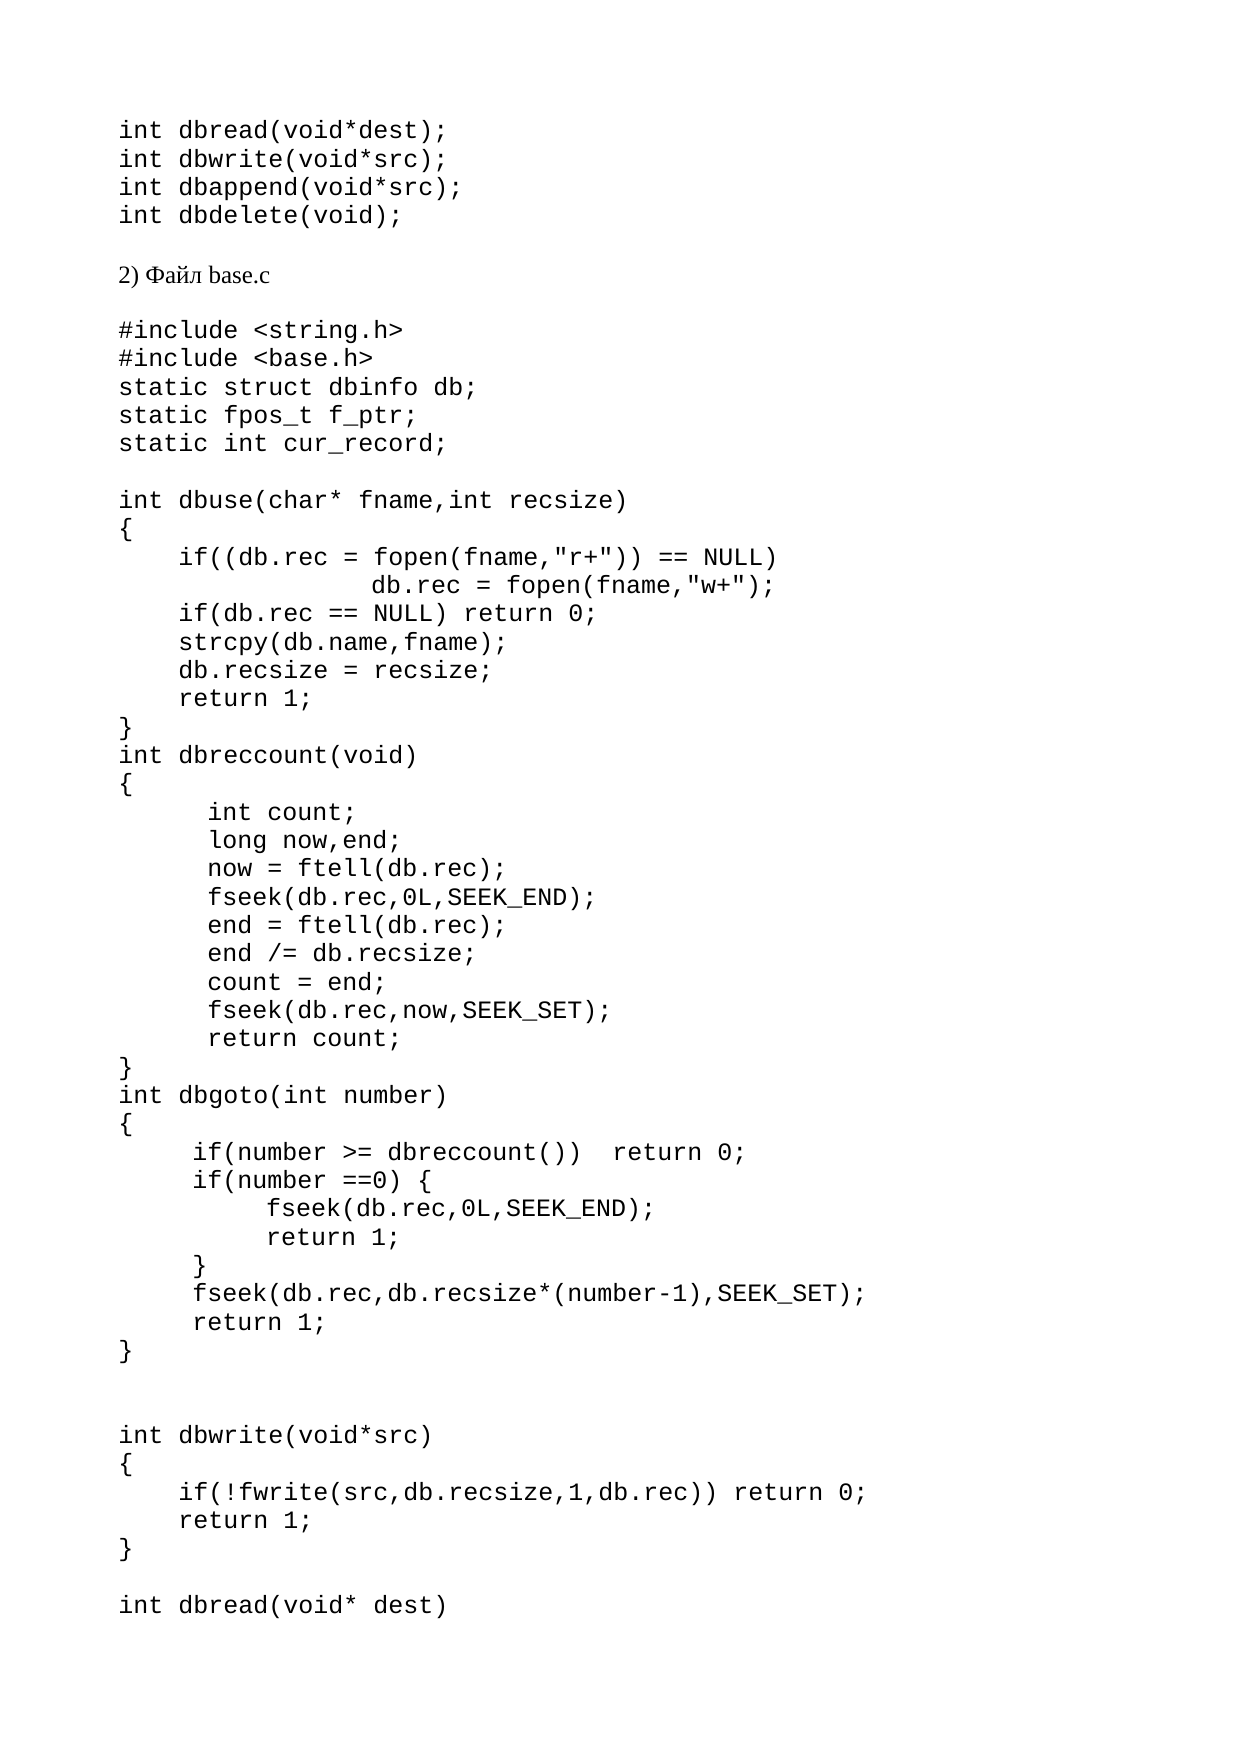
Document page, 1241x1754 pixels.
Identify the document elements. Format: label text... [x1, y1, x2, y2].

text #include <base.h> [118, 346, 1122, 374]
text fseek(db.rec,0L,SEEK_END); [118, 1196, 1122, 1224]
text } [118, 1536, 1122, 1564]
text int dbdelete(void); [118, 203, 1122, 231]
text if(db.rec == NULL) return 0; [118, 601, 1122, 629]
text db.rec = fopen(fname,"w+"); [118, 573, 1122, 601]
text now = ftell(db.rec); [118, 856, 1122, 884]
text 2) Файл base.c [118, 260, 1122, 289]
text return 1; [118, 686, 1122, 714]
text static fpos_t f_ptr; [118, 403, 1122, 431]
text } [118, 1253, 1122, 1281]
text } [118, 1054, 1122, 1083]
text } [118, 714, 1122, 743]
text { [118, 771, 1122, 799]
text if(!fwrite(src,db.recsize,1,db.rec)) return 0; [118, 1479, 1122, 1508]
text if((db.rec = fopen(fname,"r+")) == NULL) [118, 544, 1122, 573]
text return 1; [118, 1508, 1122, 1536]
text fseek(db.rec,0L,SEEK_END); [118, 884, 1122, 913]
text { [118, 1111, 1122, 1139]
text db.recsize = recsize; [118, 658, 1122, 686]
text int count; [118, 799, 1122, 828]
text return 1; [118, 1224, 1122, 1253]
text { [118, 1451, 1122, 1479]
text int dbread(void*dest); [118, 118, 1122, 146]
text return count; [118, 1026, 1122, 1054]
text end /= db.recsize; [118, 941, 1122, 969]
text } [118, 1338, 1122, 1366]
text #include <string.h> [118, 318, 1122, 346]
text long now,end; [118, 828, 1122, 856]
text int dbgoto(int number) [118, 1083, 1122, 1111]
text int dbreccount(void) [118, 743, 1122, 771]
text count = end; [118, 969, 1122, 998]
text if(number >= dbreccount()) return 0; [118, 1139, 1122, 1168]
text return 1; [118, 1309, 1122, 1338]
text fseek(db.rec,now,SEEK_SET); [118, 998, 1122, 1026]
text static int cur_record; [118, 431, 1122, 459]
text end = ftell(db.rec); [118, 913, 1122, 941]
text int dbuse(char* fname,int recsize) [118, 488, 1122, 516]
text int dbappend(void*src); [118, 175, 1122, 203]
text int dbread(void* dest) [118, 1593, 1122, 1621]
text { [118, 516, 1122, 544]
text if(number ==0) { [118, 1168, 1122, 1196]
text static struct dbinfo db; [118, 374, 1122, 403]
text int dbwrite(void*src) [118, 1423, 1122, 1451]
text strcpy(db.name,fname); [118, 629, 1122, 658]
text int dbwrite(void*src); [118, 146, 1122, 175]
text fseek(db.rec,db.recsize*(number-1),SEEK_SET); [118, 1281, 1122, 1309]
